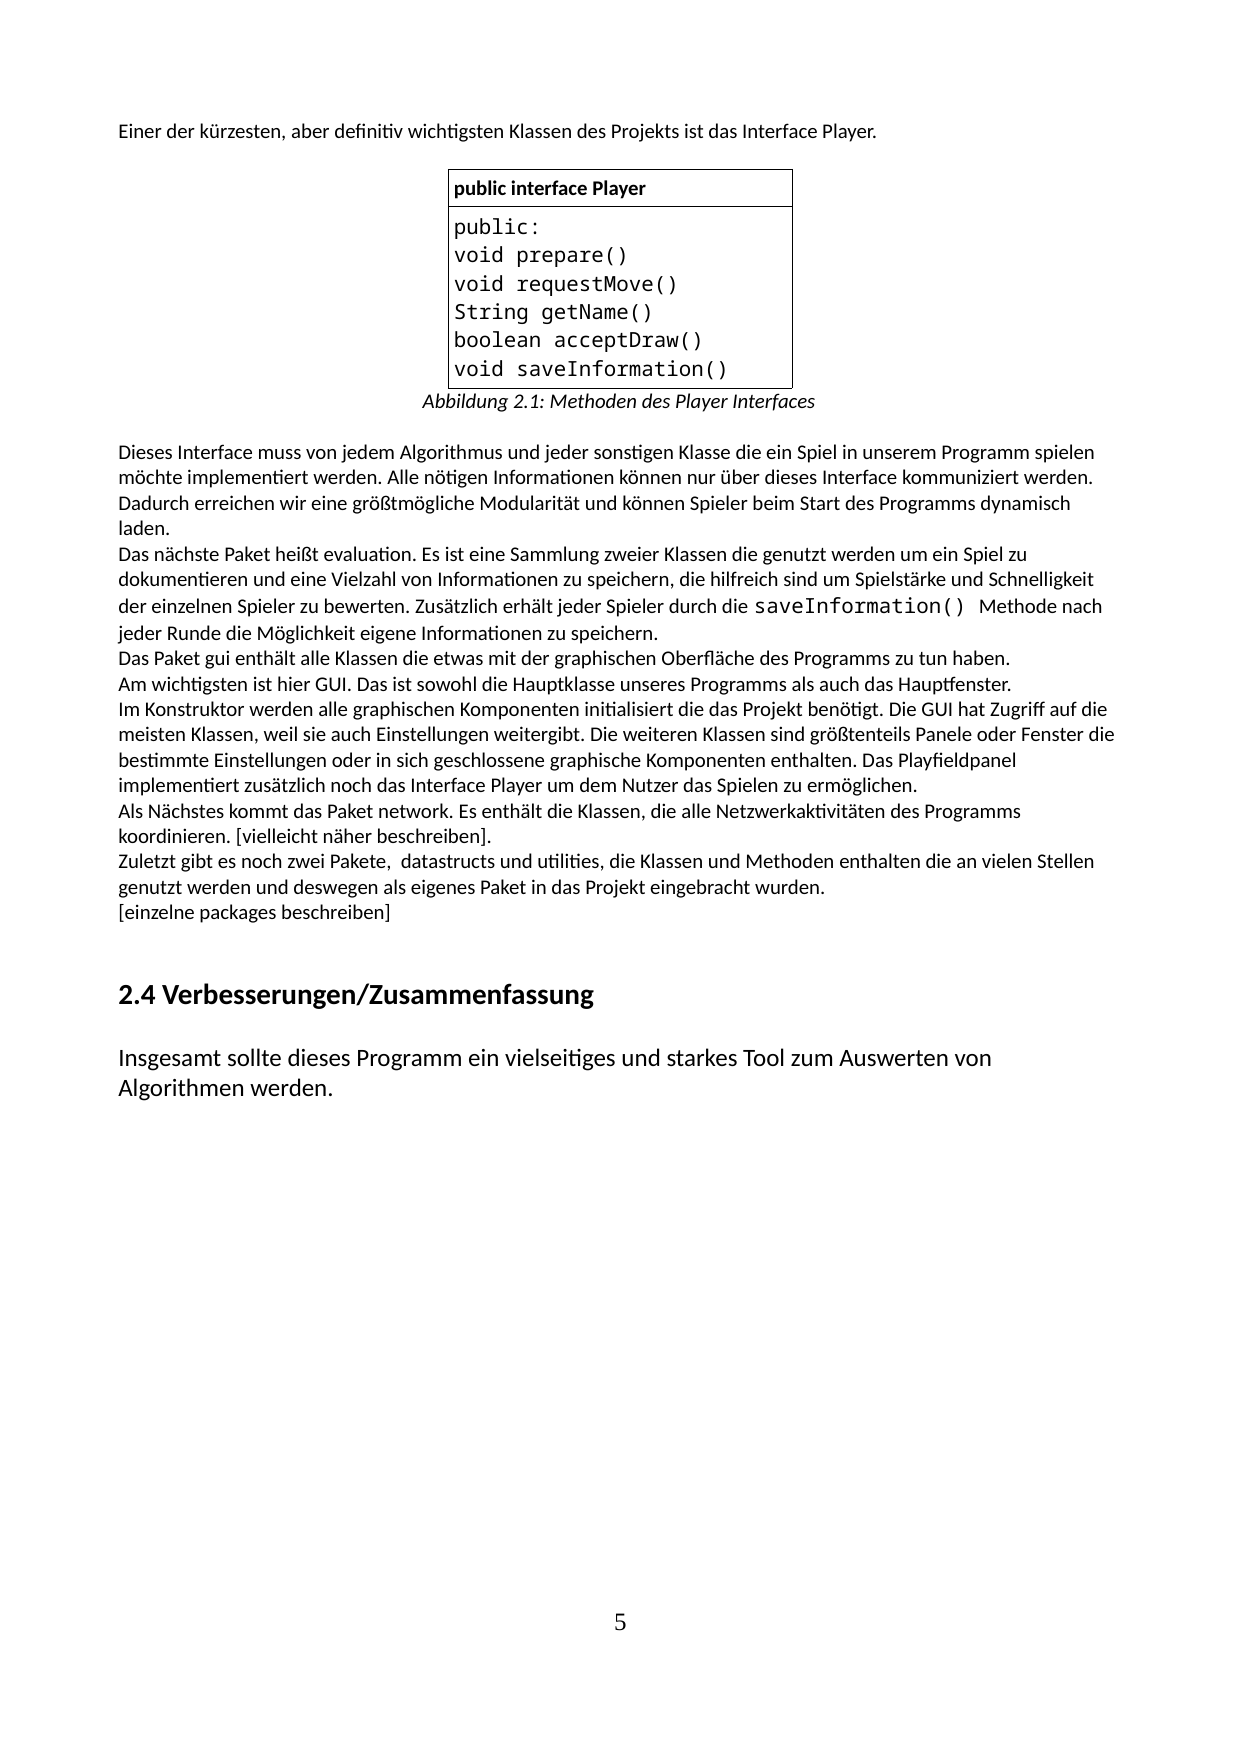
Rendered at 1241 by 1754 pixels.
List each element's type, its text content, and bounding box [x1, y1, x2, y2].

text Dieses Interface muss von jedem Algorithmus und jeder sonstigen Klasse die ein Spiel in unserem Programm spielen möchte implementiert werden. Alle nötigen Informationen können nur über dieses Interface kommuniziert werden. Dadurch erreichen wir eine größtmögliche Modularität und können Spieler beim Start des Programms dynamisch laden. [118, 439, 1122, 541]
text Als Nächstes kommt das Paket network. Es enthält die Klassen, die alle Netzwerkaktivitäten des Programms koordinieren. [vielleicht näher beschreiben]. [118, 798, 1122, 849]
text Insgesamt sollte dieses Programm ein vielseitiges und starkes Tool zum Auswerten von Algorithmen werden. [118, 1042, 1122, 1103]
text Abbildung 2.1: Methoden des Player Interfaces [118, 388, 1122, 414]
text Im Konstruktor werden alle graphischen Komponenten initialisiert die das Projekt benötigt. Die GUI hat Zugriff auf die meisten Klassen, weil sie auch Einstellungen weitergibt. Die weiteren Klassen sind größtenteils Panele oder Fenster die bestimmte Einstellungen oder in sich geschlossene graphische Komponenten enthalten. Das Playfieldpanel implementiert zusätzlich noch das Interface Player um dem Nutzer das Spielen zu ermöglichen. [118, 696, 1122, 798]
table_cell public: void prepare() void requestMove() String getName() boolean acceptDraw() void saveInformation() [449, 207, 792, 388]
text 2.4 Verbesserungen/Zusammenfassung [118, 976, 1122, 1011]
text Zuletzt gibt es noch zwei Pakete, datastructs und utilities, die Klassen und Methoden enthalten die an vielen Stellen genutzt werden und deswegen als eigenes Paket in das Projekt eingebracht wurden. [118, 849, 1122, 899]
text Einer der kürzesten, aber definitiv wichtigsten Klassen des Projekts ist das Interface Player. [118, 118, 1122, 143]
text Das Paket gui enthält alle Klassen die etwas mit der graphischen Oberfläche des Programms zu tun haben. [118, 645, 1122, 671]
text Das nächste Paket heißt evaluation. Es ist eine Sammlung zweier Klassen die genutzt werden um ein Spiel zu dokumentieren und eine Vielzahl von Informationen zu speichern, die hilfreich sind um Spielstärke und Schnelligkeit der einzelnen Spieler zu bewerten. Zusätzlich erhält jeder Spieler durch die saveInformation() Methode nach jeder Runde die Möglichkeit eigene Informationen zu speichern. [118, 541, 1122, 645]
text [einzelne packages beschreiben] [118, 899, 1122, 925]
table_header public interface Player [449, 170, 792, 206]
text Am wichtigsten ist hier GUI. Das ist sowohl die Hauptklasse unseres Programms als auch das Hauptfenster. [118, 671, 1122, 696]
